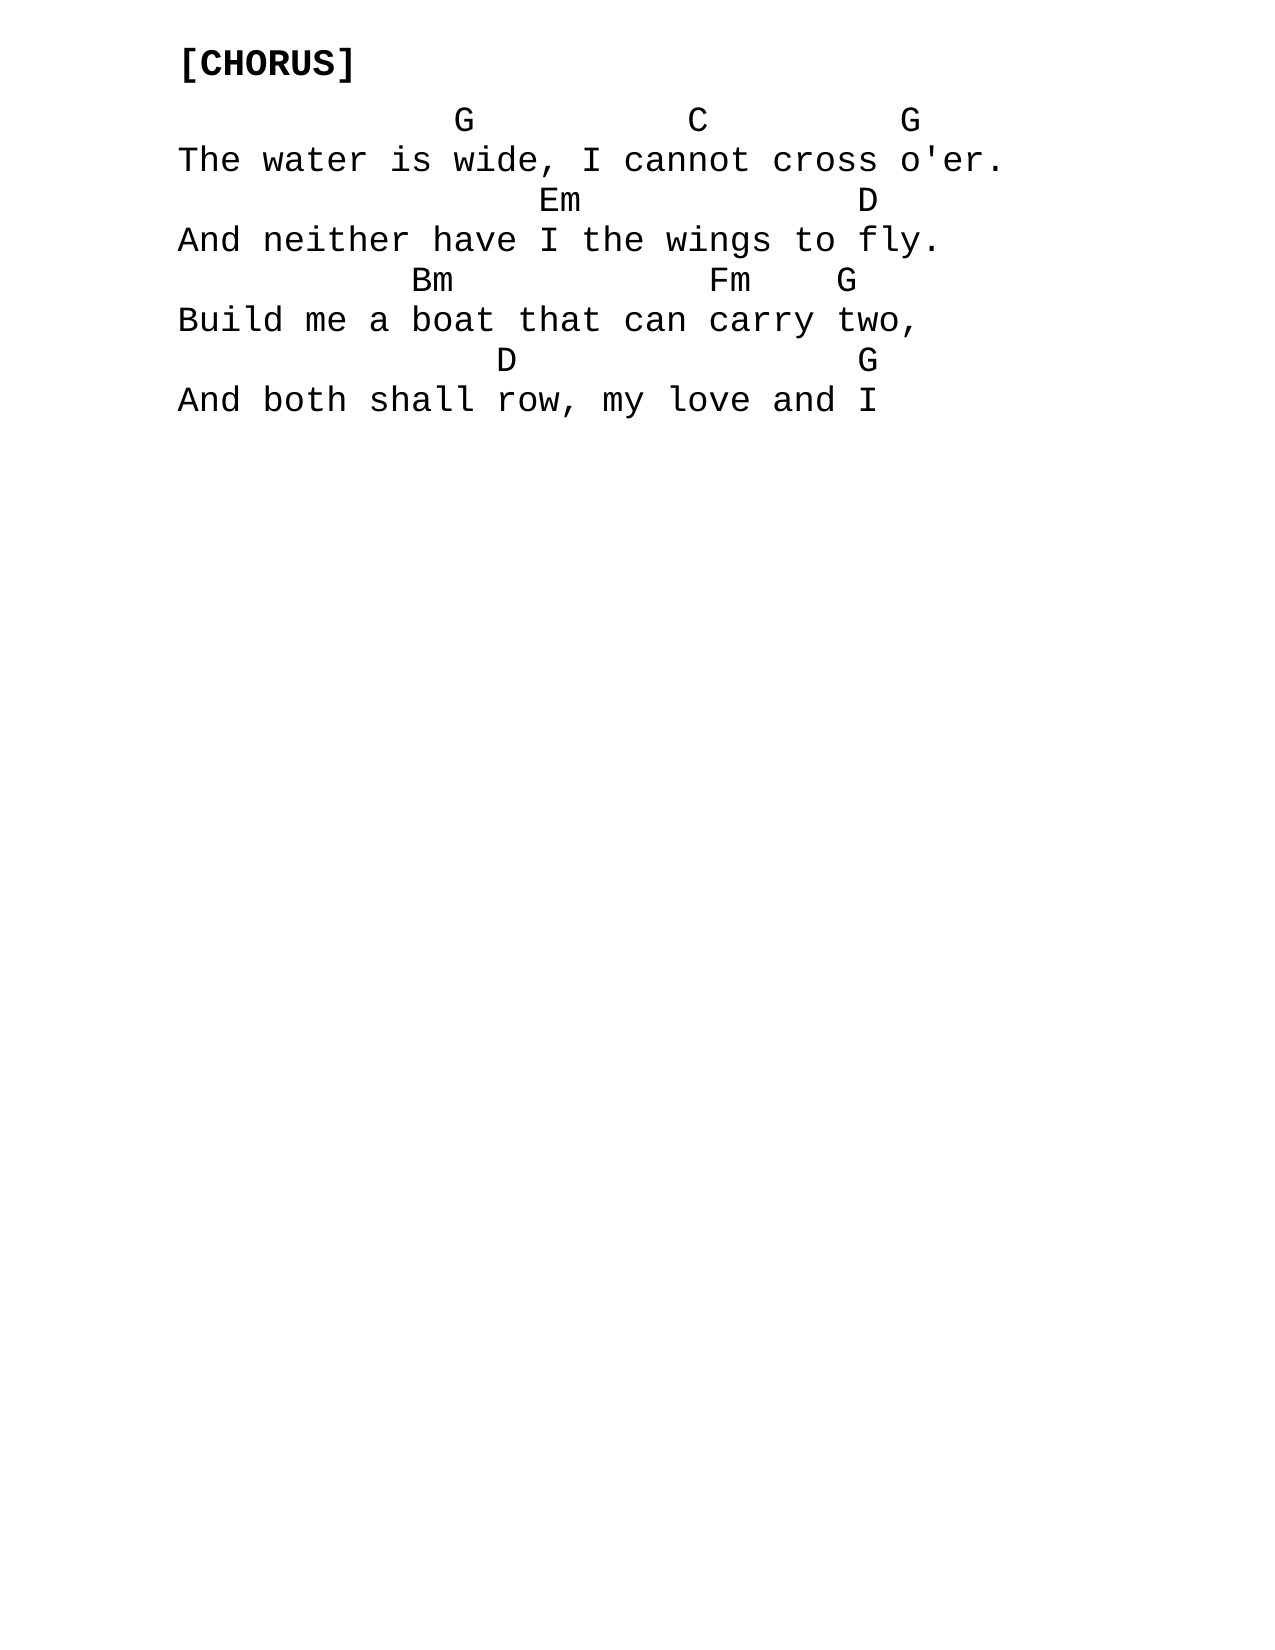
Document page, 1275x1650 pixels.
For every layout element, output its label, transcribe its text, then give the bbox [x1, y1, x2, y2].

text Bm Fm G [177, 262, 1231, 302]
text Em D [177, 182, 1231, 222]
text Build me a boat that can carry two, [177, 302, 1231, 342]
subtitle [CHORUS] [177, 44, 1231, 87]
text And both shall row, my love and I [177, 382, 1231, 422]
text D G [177, 342, 1231, 382]
text The water is wide, I cannot cross o'er. [177, 142, 1231, 182]
text And neither have I the wings to fly. [177, 222, 1231, 262]
text G C G [177, 102, 1231, 142]
